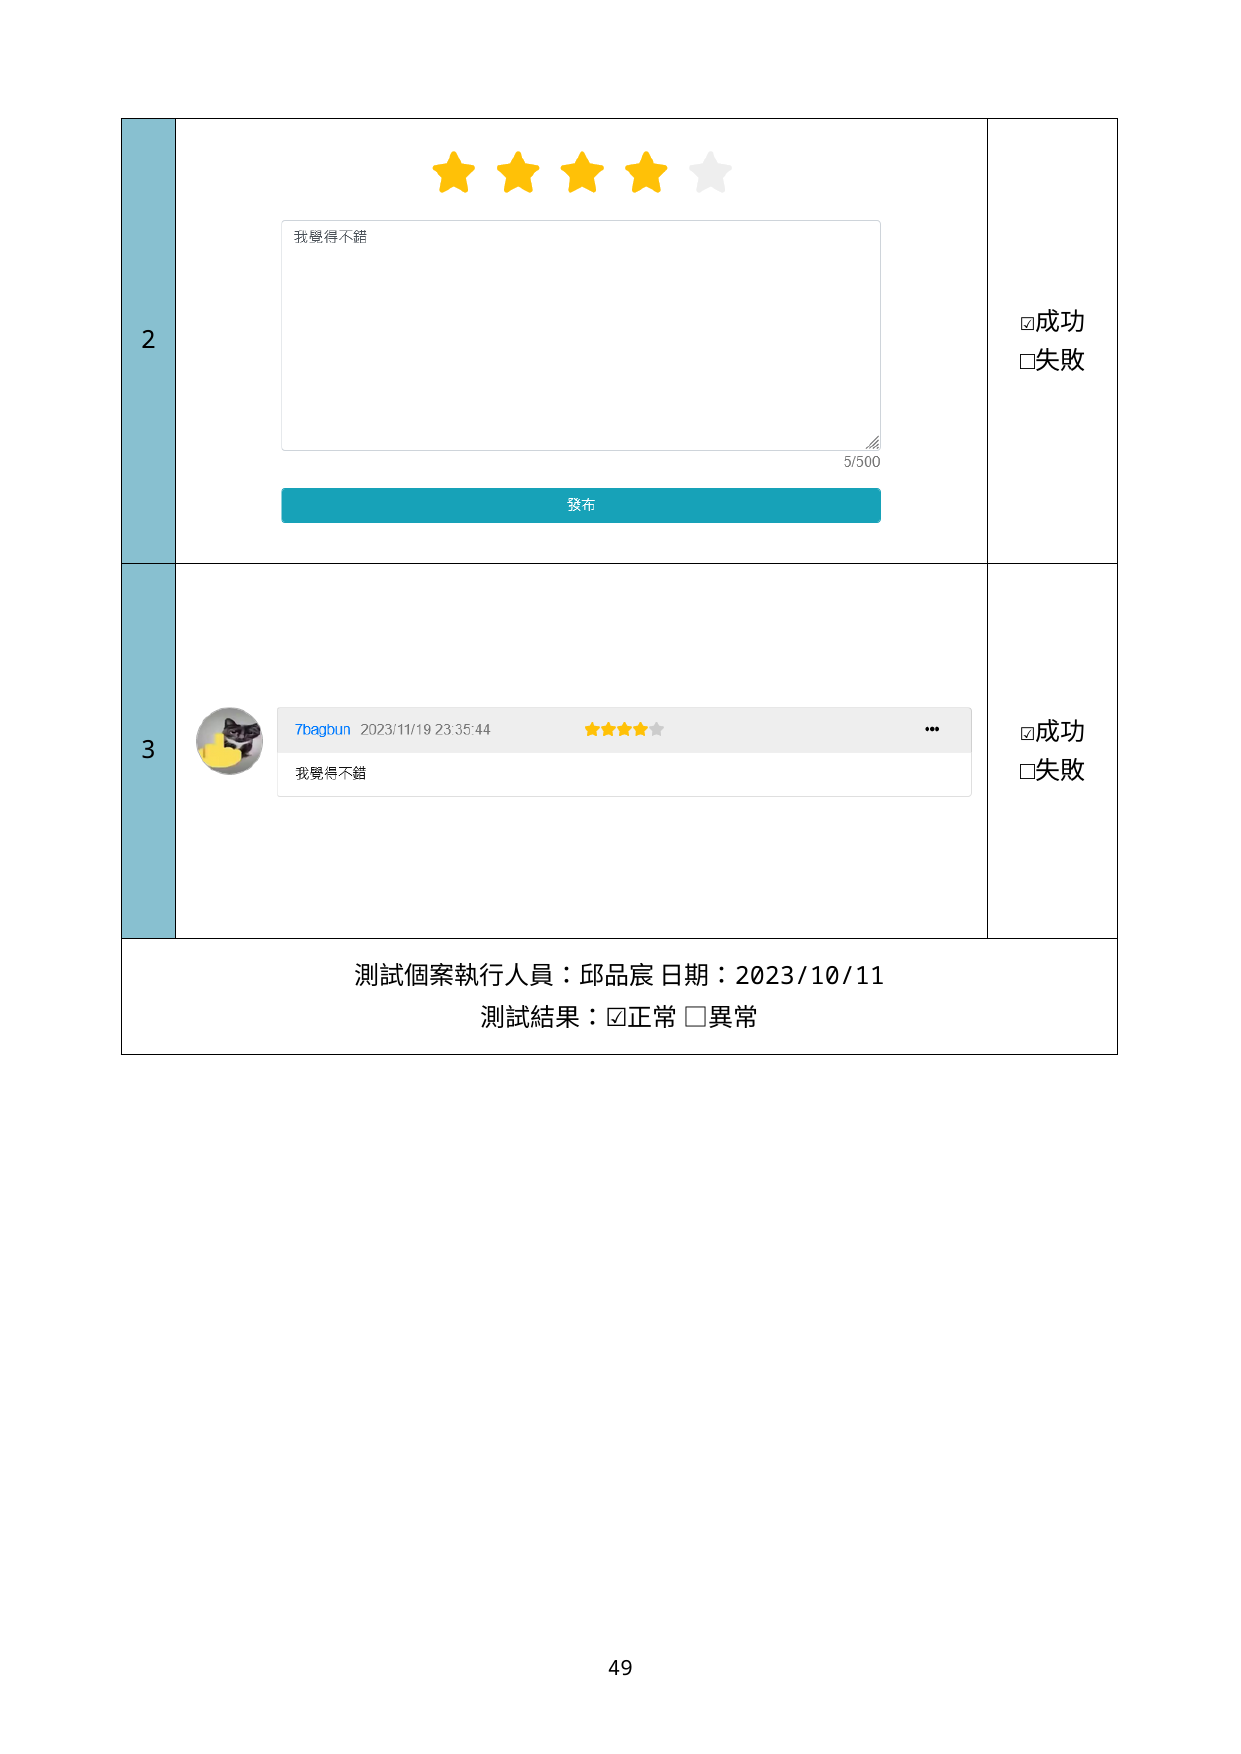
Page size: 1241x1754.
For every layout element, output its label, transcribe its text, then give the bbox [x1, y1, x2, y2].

picture [186, 135, 977, 543]
picture [186, 691, 977, 807]
table_cell 測試個案執行人員：邱品宸 日期：2023/10/11 測試結果：☑正常 □異常 [122, 939, 1117, 1054]
table_cell 3 [122, 564, 175, 938]
table_cell ☑成功 □失敗 [988, 564, 1117, 938]
table_cell [176, 564, 987, 938]
table_cell [176, 119, 987, 563]
table_cell 2 [122, 119, 175, 563]
table_cell ☑成功 □失敗 [988, 119, 1117, 563]
